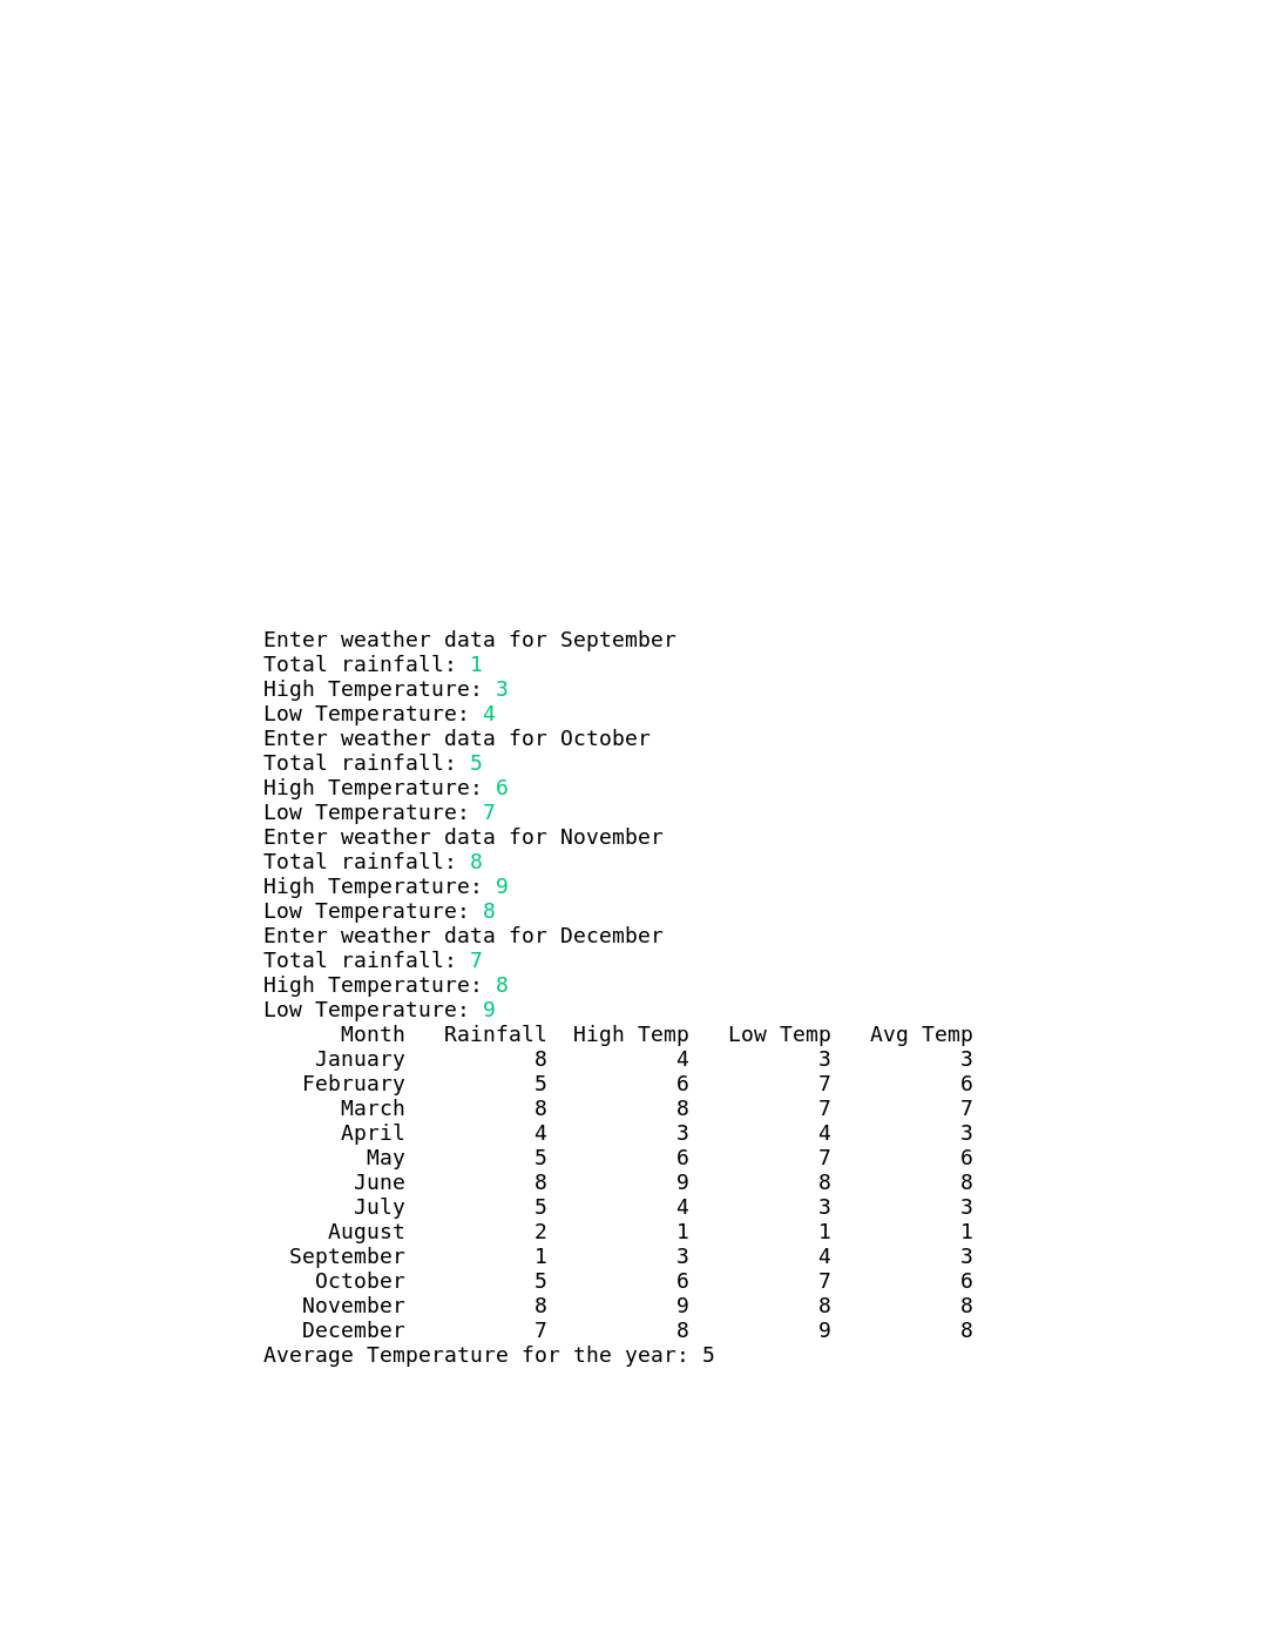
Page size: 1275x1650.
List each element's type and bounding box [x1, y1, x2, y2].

picture [260, 628, 984, 1375]
